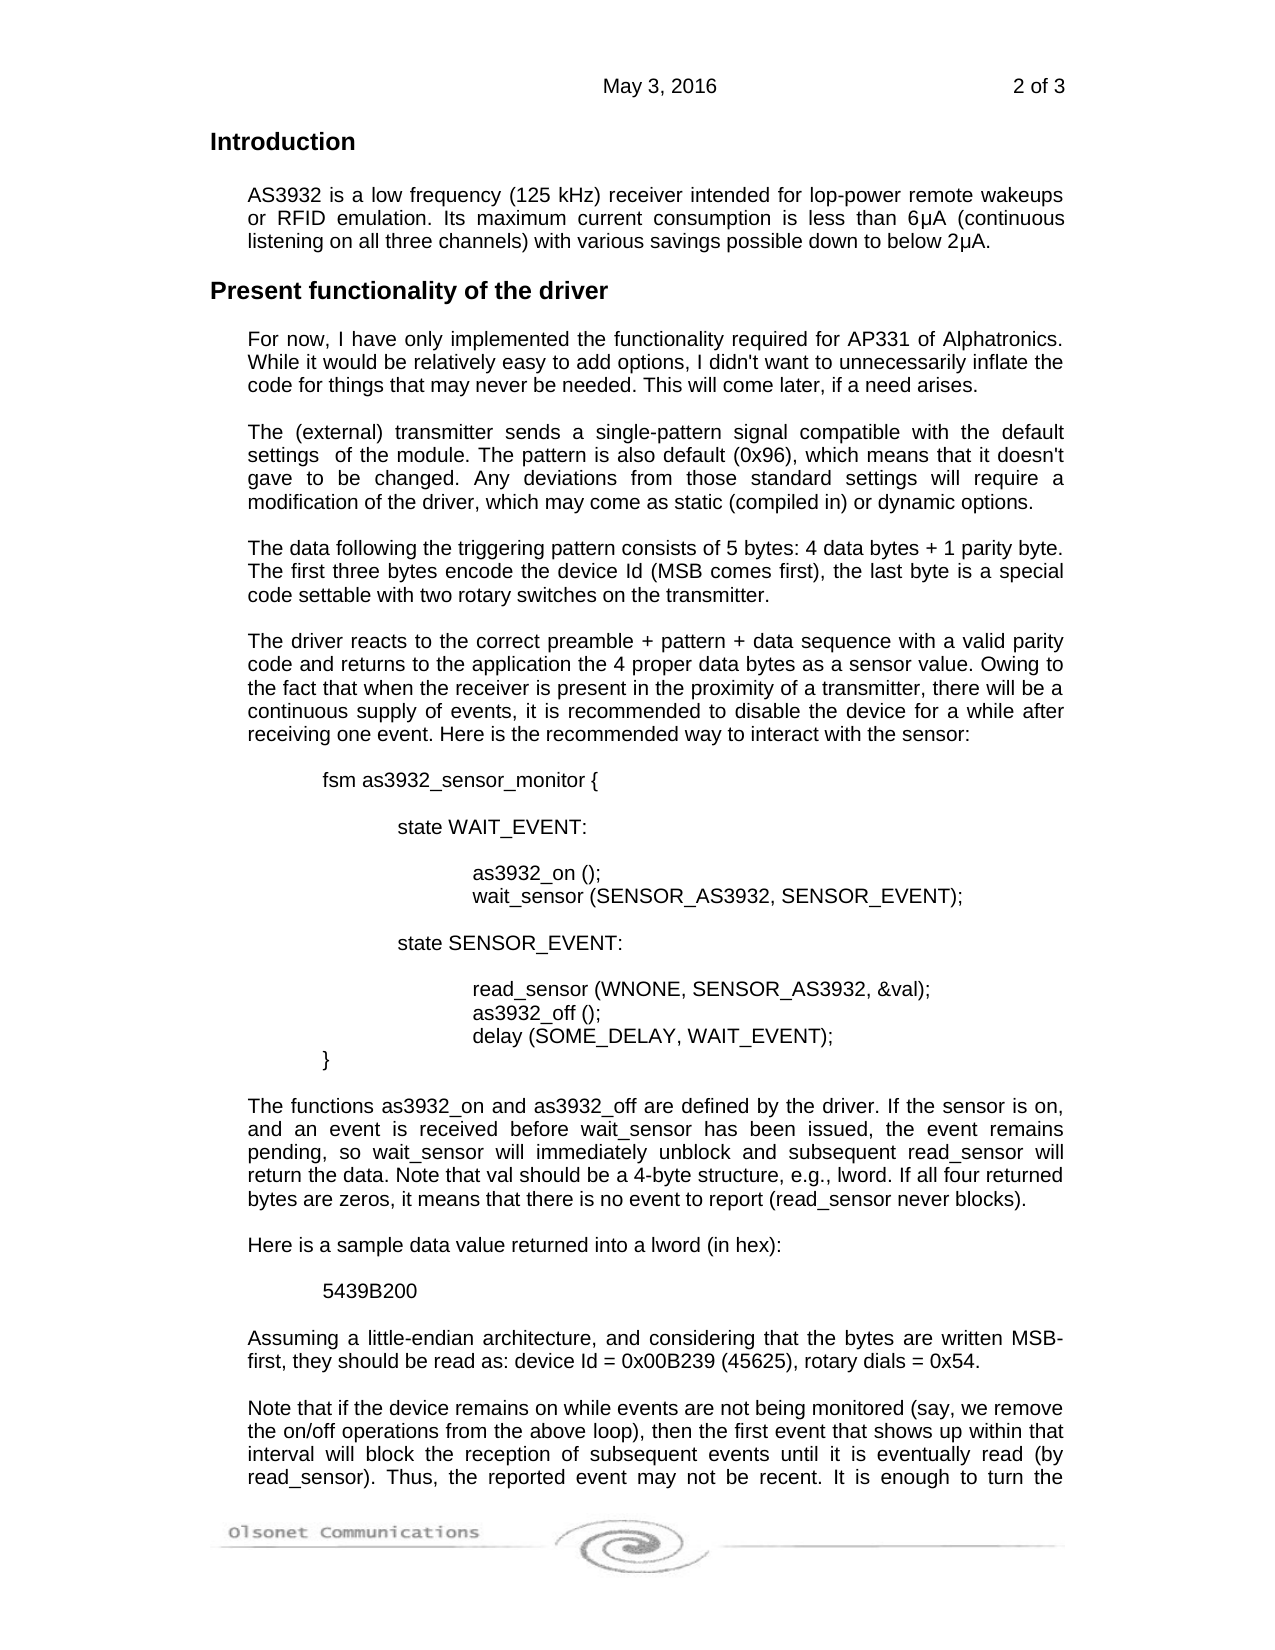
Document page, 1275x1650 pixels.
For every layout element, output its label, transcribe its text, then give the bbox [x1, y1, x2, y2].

text The data following the triggering pattern consists of 5 bytes: 4 data bytes + 1 parity byte. The first three bytes encode the device Id (MSB comes first), the last byte is a special code settable with two rotary switches on the transmitter. [247, 537, 1065, 606]
text For now, I have only implemented the functionality required for AP331 of Alphatronics. While it would be relatively easy to add options, I didn't want to unnecessarily inflate the code for things that may never be needed. This will come later, if a need arises. [247, 328, 1065, 397]
picture [210, 1504, 1065, 1596]
text wait_sensor (SENSOR_AS3932, SENSOR_EVENT); [247, 885, 1065, 908]
subtitle Present functionality of the driver [210, 276, 1065, 304]
text state WAIT_EVENT: [247, 815, 1065, 839]
text The driver reacts to the correct preamble + pattern + data sequence with a valid parity code and returns to the application the 4 proper data bytes as a sensor value. Owing to the fact that when the receiver is present in the proximity of a transmitter, there will be a continuous supply of events, it is recommended to disable the device for a while after receiving one event. Here is the recommended way to interact with the sensor: [247, 629, 1065, 746]
text state SENSOR_EVENT: [247, 932, 1065, 955]
text read_sensor (WNONE, SENSOR_AS3932, &val); [247, 978, 1065, 1001]
text The (external) transmitter sends a single-pattern signal compatible with the default settings of the module. The pattern is also default (0x96), which means that it doesn't gave to be changed. Any deviations from those standard settings will require a modification of the driver, which may come as static (compiled in) or dynamic options. [247, 421, 1065, 513]
text } [247, 1048, 1065, 1071]
text as3932_on (); [247, 862, 1065, 885]
text fsm as3932_sensor_monitor { [247, 769, 1065, 792]
text Note that if the device remains on while events are not being monitored (say, we remove the on/off operations from the above loop), then the first event that shows up within that interval will block the reception of subsequent events until it is eventually read (by read_sensor). Thus, the reported event may not be recent. It is enough to turn the [247, 1396, 1065, 1489]
text delay (SOME_DELAY, WAIT_EVENT); [247, 1024, 1065, 1048]
text as3932_off (); [247, 1001, 1065, 1024]
text The functions as3932_on and as3932_off are defined by the driver. If the sensor is on, and an event is received before wait_sensor has been issued, the event remains pending, so wait_sensor will immediately unblock and subsequent read_sensor will return the data. Note that val should be a 4-byte structure, e.g., lword. If all four returned bytes are zeros, it means that there is no event to report (read_sensor never blocks). [247, 1094, 1065, 1210]
text AS3932 is a low frequency (125 kHz) receiver intended for lop-power remote wakeups or RFID emulation. Its maximum current consumption is less than 6μA (continuous listening on all three channels) with various savings possible down to below 2μA. [247, 183, 1065, 253]
text Here is a sample data value returned into a lword (in hex): [247, 1233, 1065, 1257]
subtitle Introduction [210, 128, 1065, 156]
text Assuming a little-endian architecture, and considering that the bytes are written MSB-first, they should be read as: device Id = 0x00B239 (45625), rotary dials = 0x54. [247, 1326, 1065, 1373]
text 5439B200 [247, 1280, 1065, 1303]
